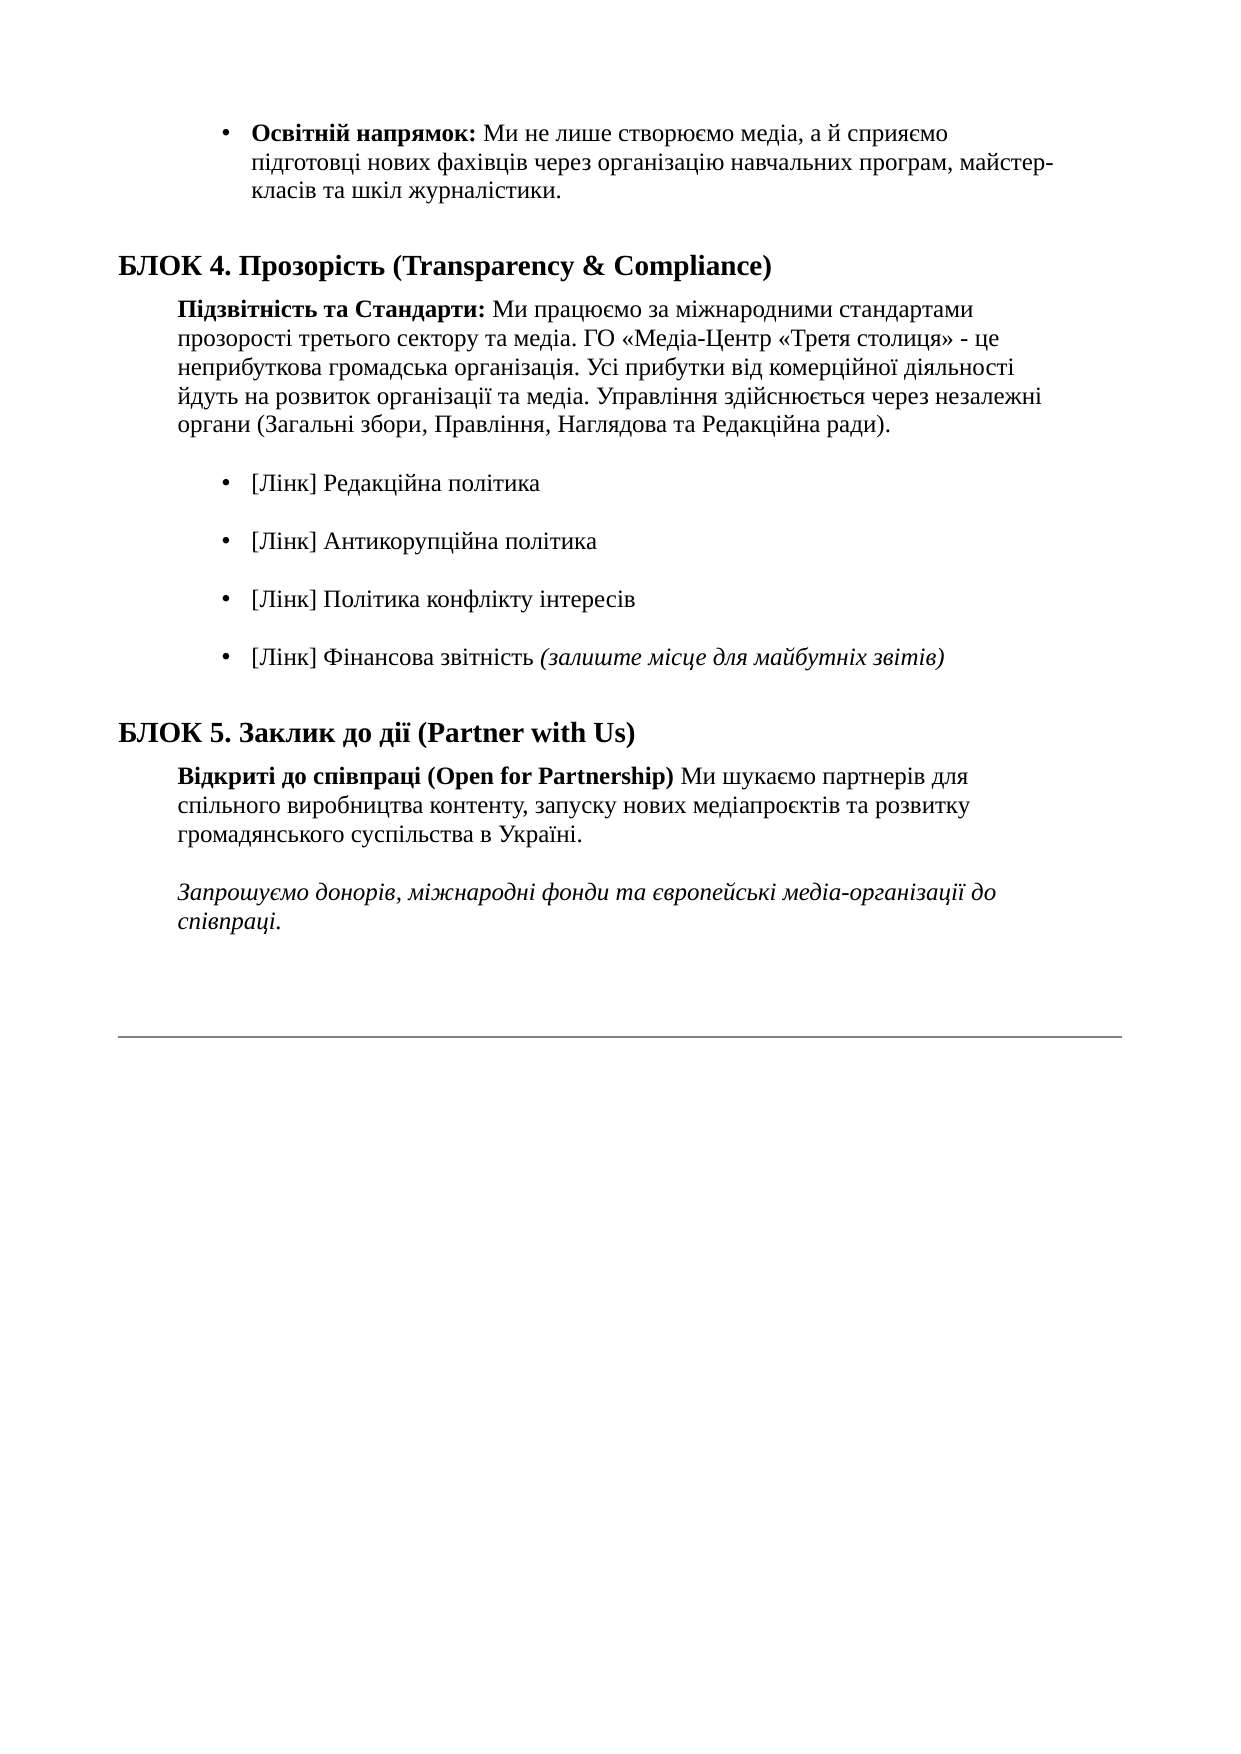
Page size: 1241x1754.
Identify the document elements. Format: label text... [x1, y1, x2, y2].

list Освітній напрямок: Ми не лише створюємо медіа, а й сприяємо підготовці нових фахівців через організацію навчальних програм, майстер-класів та шкіл журналістики. [222, 118, 1063, 204]
list [Лінк] Редакційна політика [222, 468, 1063, 496]
list [Лінк] Політика конфлікту інтересів [222, 584, 1063, 613]
subtitle БЛОК 4. Прозорість (Transparency & Compliance) [118, 248, 1122, 282]
text Запрошуємо донорів, міжнародні фонди та європейські медіа-організації до співпраці. [177, 877, 1063, 934]
list [Лінк] Антикорупційна політика [222, 526, 1063, 555]
text Підзвітність та Стандарти: Ми працюємо за міжнародними стандартами прозорості третього сектору та медіа. ГО «Медіа-Центр «Третя столиця» - це неприбуткова громадська організація. Усі прибутки від комерційної діяльності йдуть на розвиток організації та медіа. Управління здійснюється через незалежні органи (Загальні збори, Правління, Наглядова та Редакційна ради). [177, 294, 1063, 438]
subtitle БЛОК 5. Заклик до дії (Partner with Us) [118, 715, 1122, 749]
text Відкриті до співпраці (Open for Partnership) Ми шукаємо партнерів для спільного виробництва контенту, запуску нових медіапроєктів та розвитку громадянського суспільства в Україні. [177, 761, 1063, 847]
list [Лінк] Фінансова звітність (залиште місце для майбутніх звітів) [222, 642, 1063, 671]
